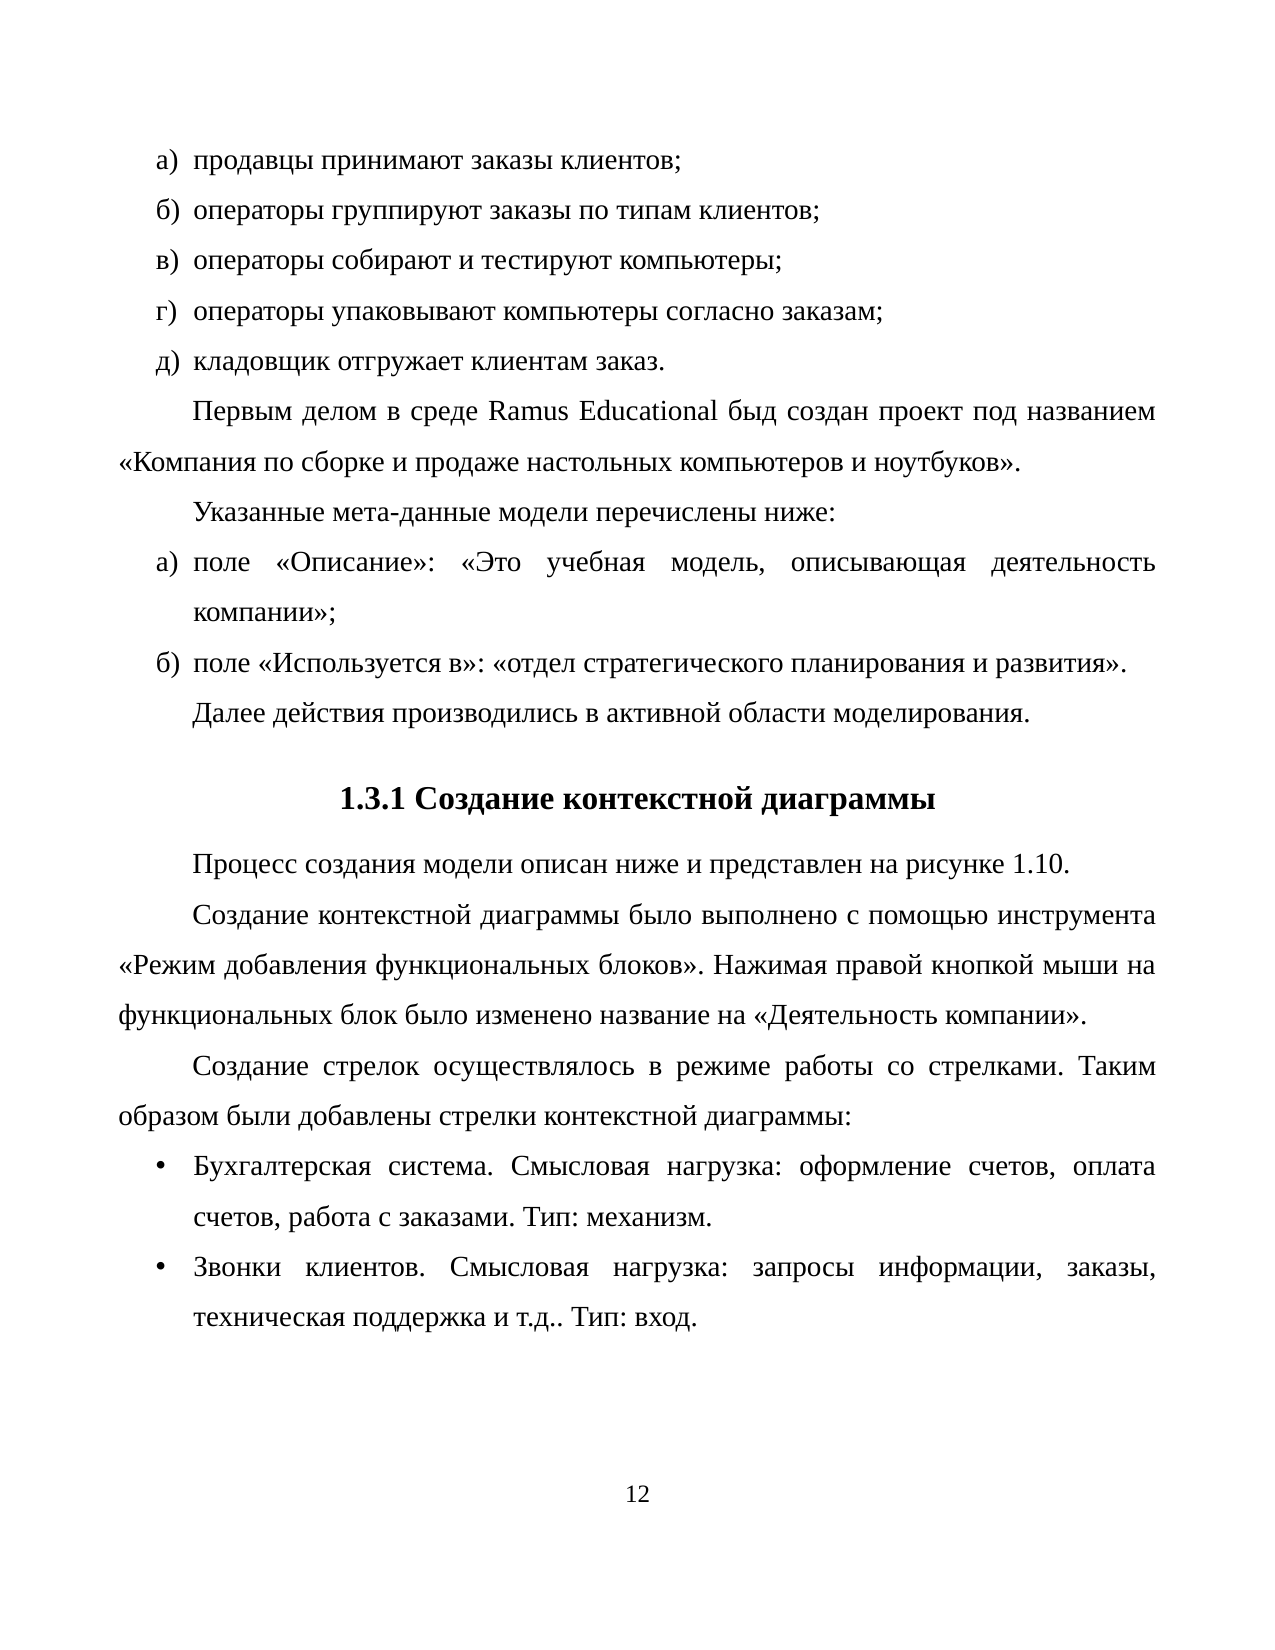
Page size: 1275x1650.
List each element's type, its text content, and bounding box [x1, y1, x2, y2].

list операторы собирают и тестируют компьютеры; [156, 242, 1157, 276]
list поле «Используется в»: «отдел стратегического планирования и развития». [156, 645, 1157, 678]
text Далее действия производились в активной области моделирования. [118, 695, 1157, 729]
text Первым делом в среде Ramus Educational быд создан проект под названием «Компания по сборке и продаже настольных компьютеров и ноутбуков». [118, 393, 1157, 477]
list поле «Описание»: «Это учебная модель, описывающая деятельность компании»; [156, 544, 1157, 628]
text Указанные мета-данные модели перечислены ниже: [118, 494, 1157, 527]
list Бухгалтерская система. Смысловая нагрузка: оформление счетов, оплата счетов, работа с заказами. Тип: механизм. [156, 1148, 1157, 1232]
list Звонки клиентов. Смысловая нагрузка: запросы информации, заказы, техническая поддержка и т.д.. Тип: вход. [156, 1249, 1157, 1333]
text Процесс создания модели описан ниже и представлен на рисунке 1.10. [118, 847, 1157, 880]
subtitle 1.3.1 Создание контекстной диаграммы [118, 778, 1157, 816]
text Создание контекстной диаграммы было выполнено с помощью инструмента «Режим добавления функциональных блоков». Нажимая правой кнопкой мыши на функциональных блок было изменено название на «Деятельность компании». [118, 897, 1157, 1031]
list продавцы принимают заказы клиентов; [156, 142, 1157, 175]
list операторы упаковывают компьютеры согласно заказам; [156, 293, 1157, 326]
list операторы группируют заказы по типам клиентов; [156, 192, 1157, 226]
list кладовщик отгружает клиентам заказ. [156, 343, 1157, 377]
text Создание стрелок осуществлялось в режиме работы со стрелками. Таким образом были добавлены стрелки контекстной диаграммы: [118, 1048, 1157, 1132]
